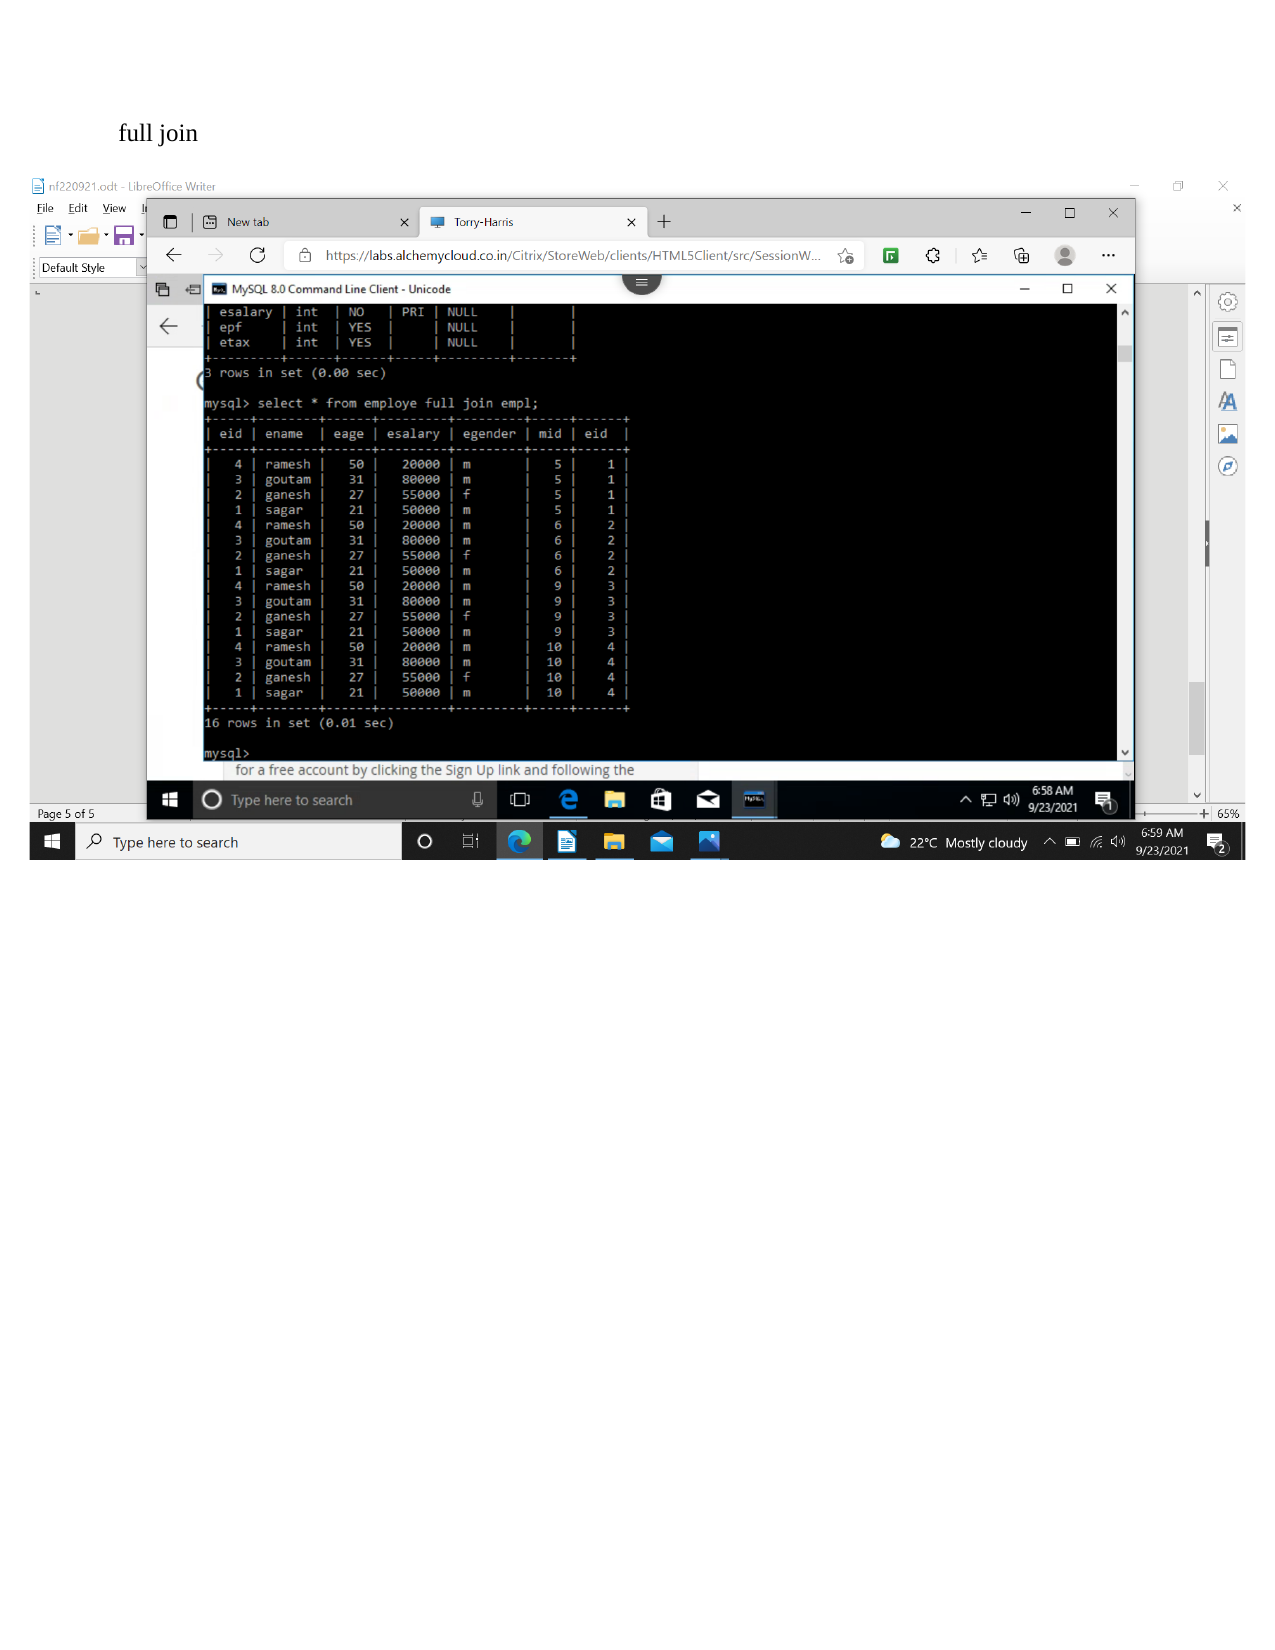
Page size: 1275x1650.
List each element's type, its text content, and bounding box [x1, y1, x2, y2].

picture [29, 175, 1246, 860]
text full join [118, 118, 1157, 147]
